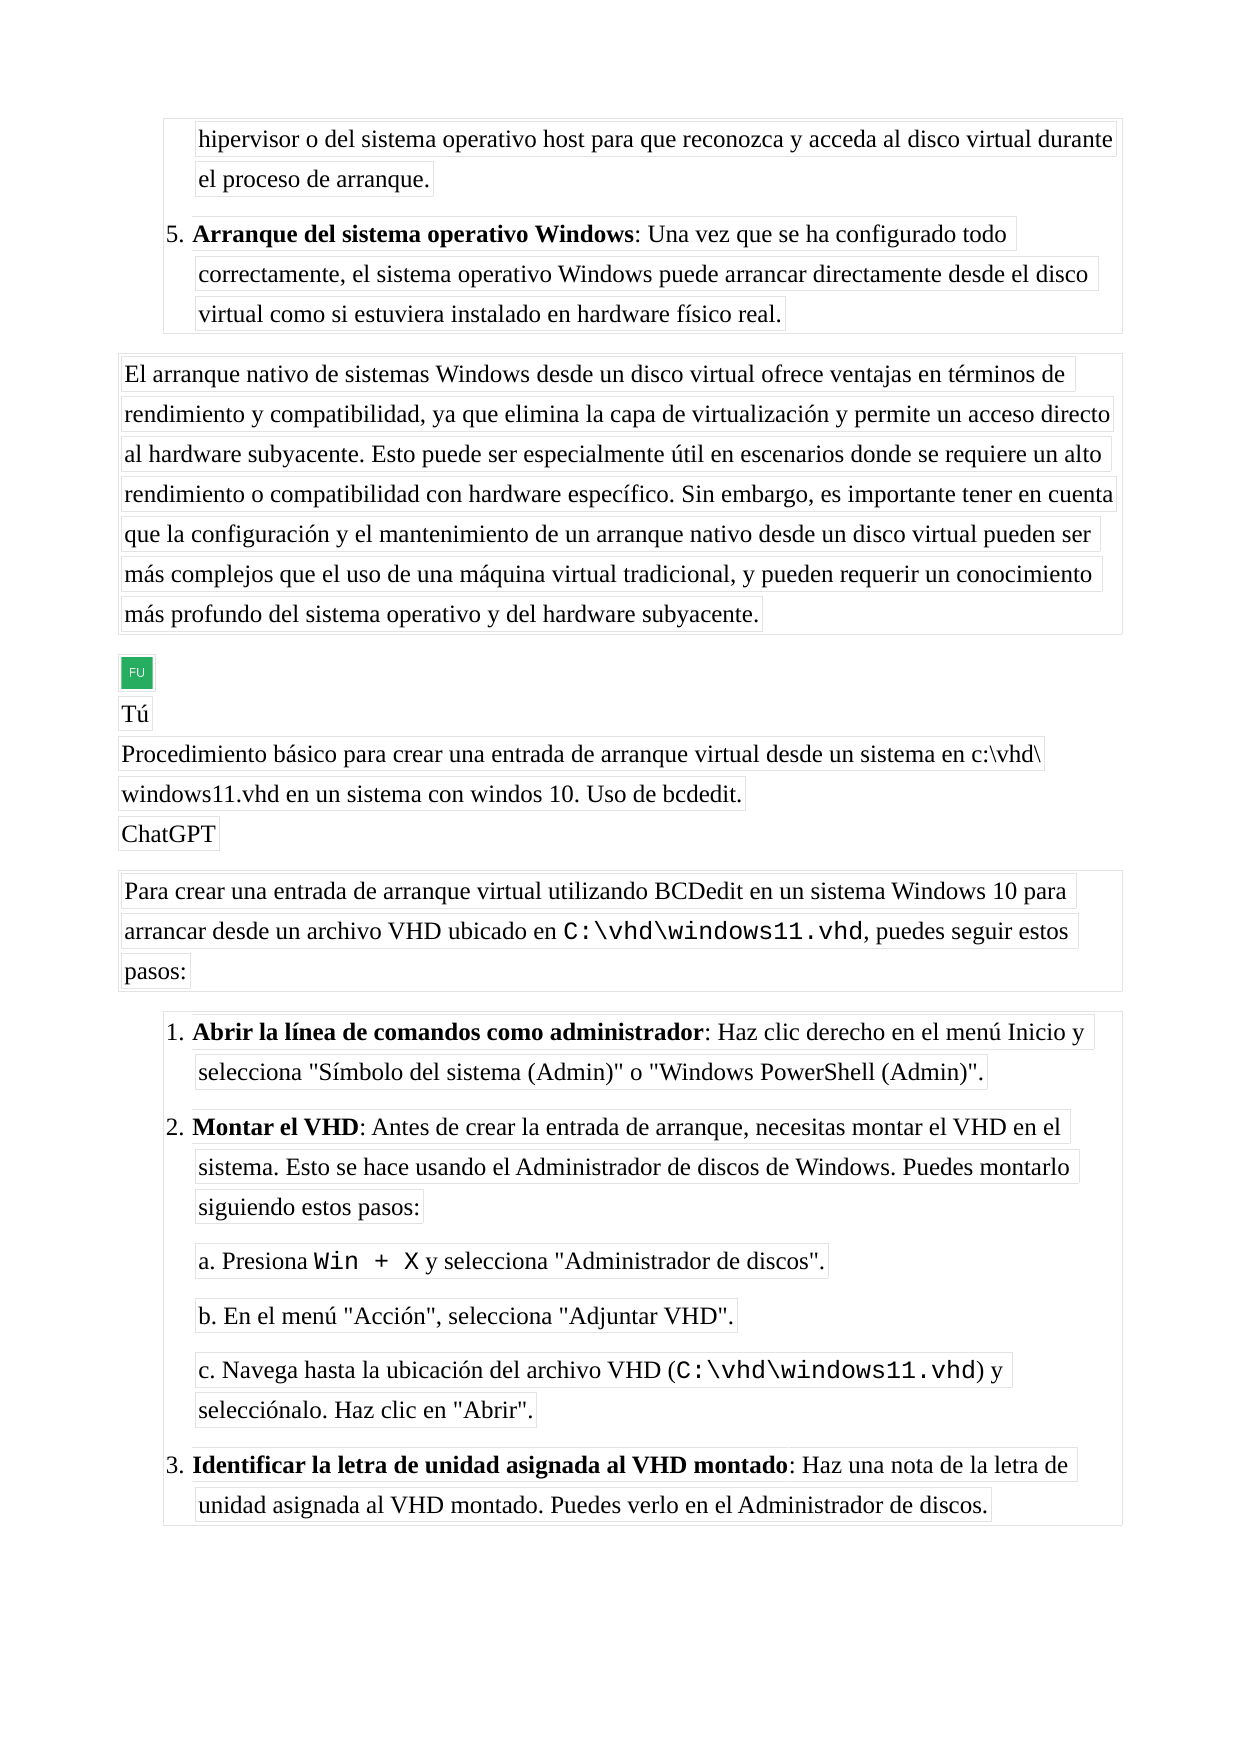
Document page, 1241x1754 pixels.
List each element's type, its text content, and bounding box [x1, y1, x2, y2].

list hipervisor o del sistema operativo host para que reconozca y acceda al disco virtual durante el proceso de arranque. [164, 119, 1122, 196]
list Identificar la letra de unidad asignada al VHD montado: Haz una nota de la letra de unidad asignada al VHD montado. Puedes verlo en el Administrador de discos. [164, 1444, 1122, 1525]
text ChatGPT [119, 817, 219, 850]
list a. Presiona Win + X y selecciona "Administrador de discos". [164, 1240, 1122, 1278]
picture [121, 657, 153, 689]
list Montar el VHD: Antes de crear la entrada de arranque, necesitas montar el VHD en el sistema. Esto se hace usando el Administrador de discos de Windows. Puedes montarlo siguiendo estos pasos: [164, 1106, 1122, 1223]
list Abrir la línea de comandos como administrador: Haz clic derecho en el menú Inicio y selecciona "Símbolo del sistema (Admin)" o "Windows PowerShell (Admin)". [164, 1012, 1122, 1089]
list b. En el menú "Acción", selecciona "Adjuntar VHD". [164, 1295, 1122, 1332]
text Procedimiento básico para crear una entrada de arranque virtual desde un sistema en c:\vhd\windows11.vhd en un sistema con windos 10. Uso de bcdedit. [118, 736, 1122, 811]
text Tú [119, 697, 152, 730]
text Para crear una entrada de arranque virtual utilizando BCDedit en un sistema Windows 10 para arrancar desde un archivo VHD ubicado en C:\vhd\windows11.vhd, puedes seguir estos pasos: [119, 871, 1122, 991]
text [220, 816, 1122, 851]
text El arranque nativo de sistemas Windows desde un disco virtual ofrece ventajas en términos de rendimiento y compatibilidad, ya que elimina la capa de virtualización y permite un acceso directo al hardware subyacente. Esto puede ser especialmente útil en escenarios donde se requiere un alto rendimiento o compatibilidad con hardware específico. Sin embargo, es importante tener en cuenta que la configuración y el mantenimiento de un arranque nativo desde un disco virtual pueden ser más complejos que el uso de una máquina virtual tradicional, y pueden requerir un conocimiento más profundo del sistema operativo y del hardware subyacente. [119, 354, 1122, 634]
text [153, 696, 1122, 731]
list c. Navega hasta la ubicación del archivo VHD (C:\vhd\windows11.vhd) y selecciónalo. Haz clic en "Abrir". [164, 1349, 1122, 1427]
list Arranque del sistema operativo Windows: Una vez que se ha configurado todo correctamente, el sistema operativo Windows puede arrancar directamente desde el disco virtual como si estuviera instalado en hardware físico real. [164, 213, 1122, 333]
